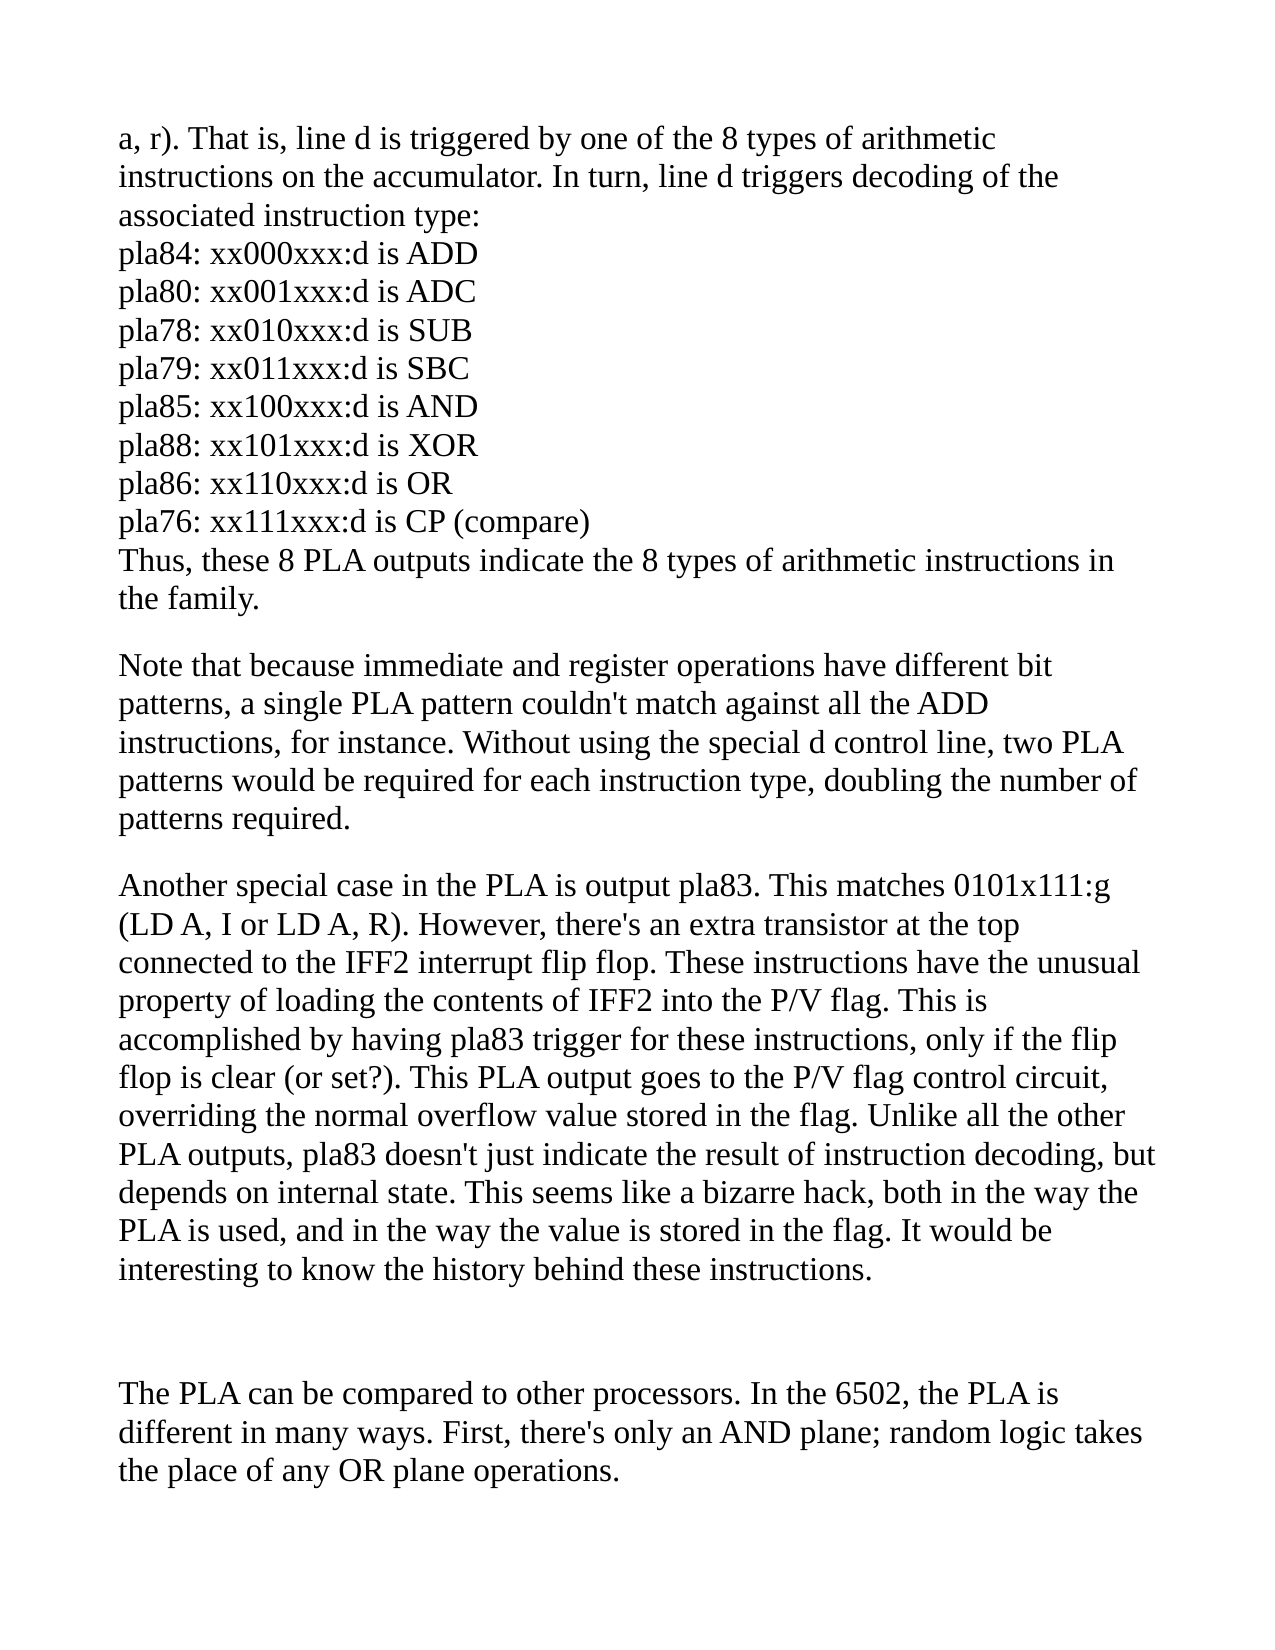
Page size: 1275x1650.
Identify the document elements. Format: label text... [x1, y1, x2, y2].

text a, r). That is, line d is triggered by one of the 8 types of arithmetic instructions on the accumulator. In turn, line d triggers decoding of the associated instruction type: [118, 118, 1157, 233]
text pla78: xx010xxx:d is SUB [118, 310, 1157, 348]
text pla85: xx100xxx:d is AND [118, 386, 1157, 425]
text pla79: xx011xxx:d is SBC [118, 348, 1157, 386]
text Note that because immediate and register operations have different bit patterns, a single PLA pattern couldn't match against all the ADD instructions, for instance. Without using the special d control line, two PLA patterns would be required for each instruction type, doubling the number of patterns required. [118, 645, 1157, 837]
text The PLA can be compared to other processors. In the 6502, the PLA is different in many ways. First, there's only an AND plane; random logic takes the place of any OR plane operations. [118, 1373, 1157, 1488]
text pla84: xx000xxx:d is ADD [118, 233, 1157, 271]
text pla88: xx101xxx:d is XOR [118, 425, 1157, 463]
text pla86: xx110xxx:d is OR [118, 463, 1157, 501]
text Thus, these 8 PLA outputs indicate the 8 types of arithmetic instructions in the family. [118, 540, 1157, 616]
text Another special case in the PLA is output pla83. This matches 0101x111:g (LD A, I or LD A, R). However, there's an extra transistor at the top connected to the IFF2 interrupt flip flop. These instructions have the unusual property of loading the contents of IFF2 into the P/V flag. This is accomplished by having pla83 trigger for these instructions, only if the flip flop is clear (or set?). This PLA output goes to the P/V flag control circuit, overriding the normal overflow value stored in the flag. Unlike all the other PLA outputs, pla83 doesn't just indicate the result of instruction decoding, but depends on internal state. This seems like a bizarre hack, both in the way the PLA is used, and in the way the value is stored in the flag. It would be interesting to know the history behind these instructions. [118, 866, 1157, 1287]
text pla80: xx001xxx:d is ADC [118, 271, 1157, 310]
text pla76: xx111xxx:d is CP (compare) [118, 501, 1157, 540]
